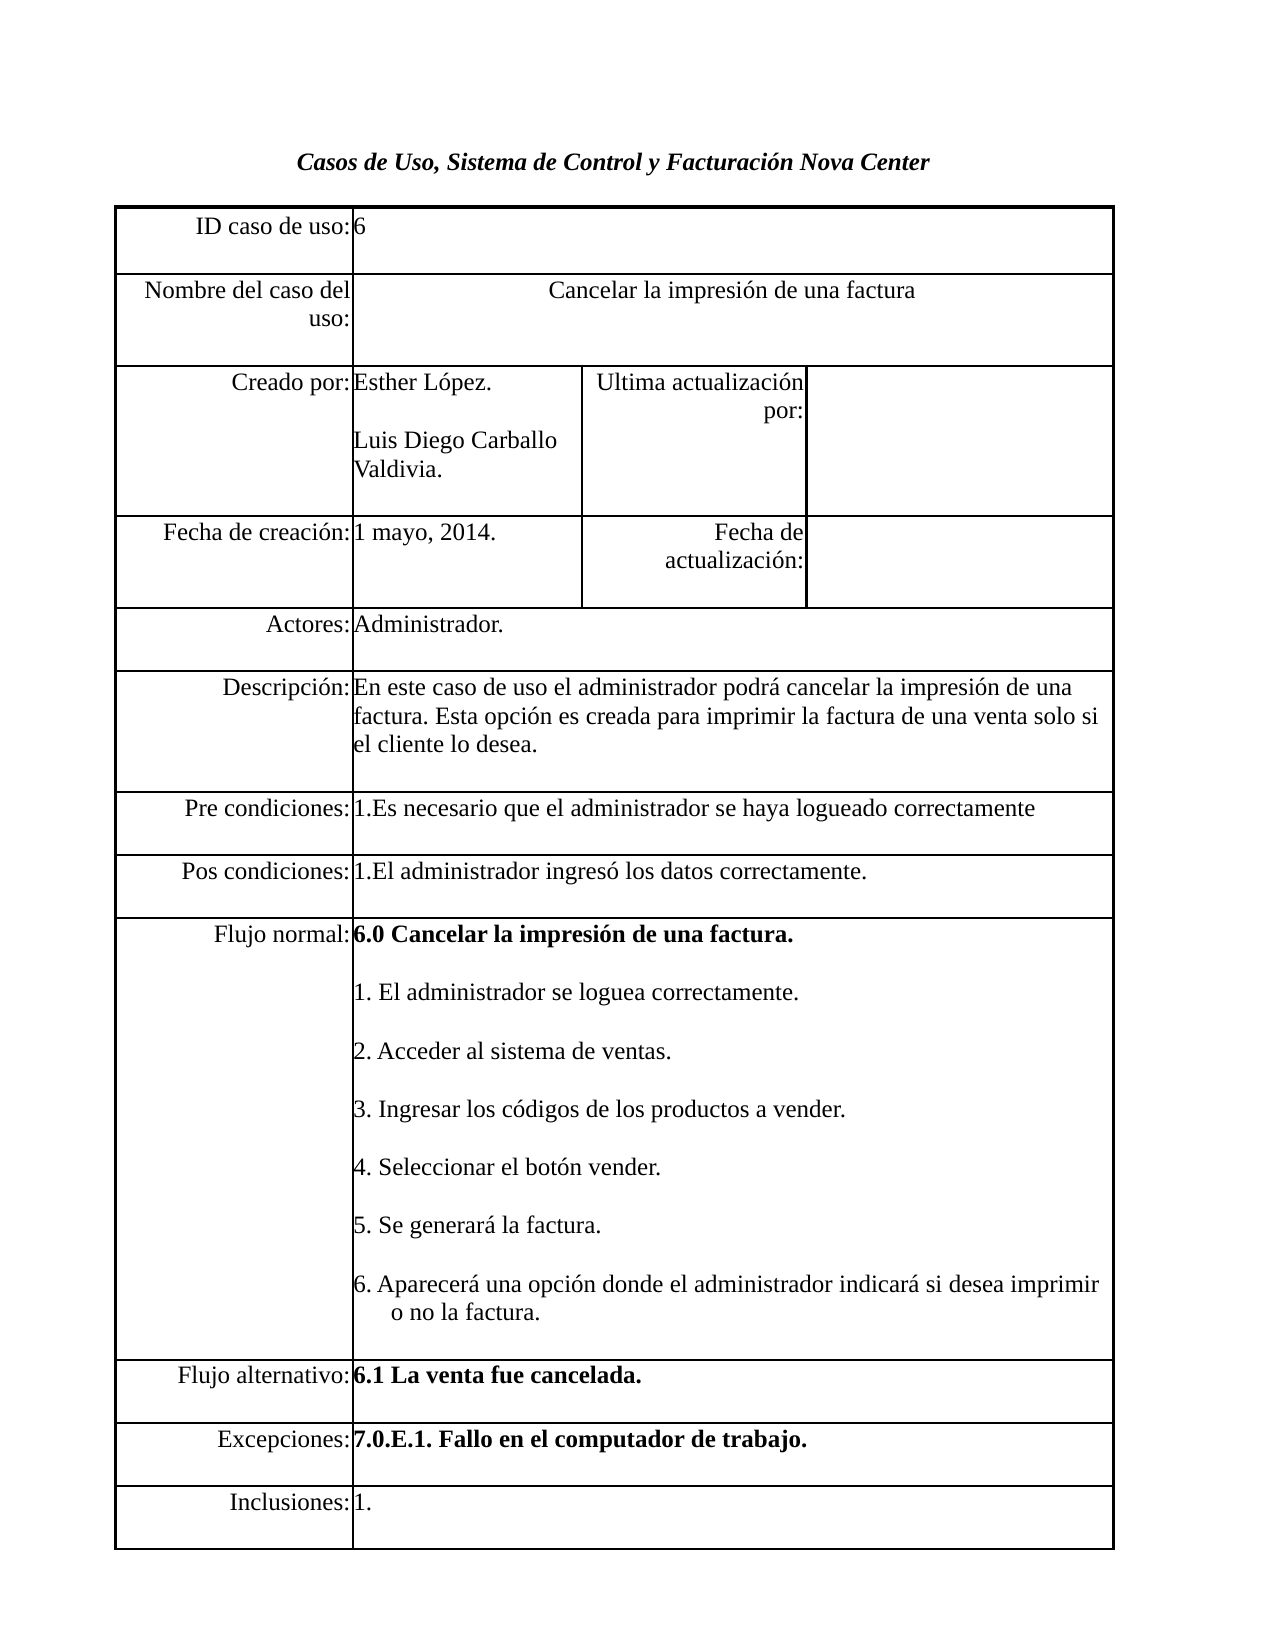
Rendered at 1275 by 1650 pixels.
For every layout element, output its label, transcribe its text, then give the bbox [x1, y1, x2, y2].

table_cell Ultima actualización por: [583, 367, 805, 515]
table_cell 1 mayo, 2014. [354, 517, 581, 607]
table_cell Excepciones: [117, 1424, 352, 1485]
table_cell Creado por: [117, 367, 352, 515]
table_cell [808, 367, 1112, 515]
table_cell 7.0.E.1. Fallo en el computador de trabajo. [354, 1424, 1112, 1485]
table_header 6 [354, 209, 1112, 273]
table_cell 1.Es necesario que el administrador se haya logueado correctamente [354, 793, 1112, 854]
table_cell Nombre del caso del uso: [117, 275, 352, 364]
table_cell Cancelar la impresión de una factura [354, 275, 1112, 364]
table_cell Inclusiones: [117, 1487, 352, 1548]
table_cell Fecha de actualización: [583, 517, 805, 607]
table_cell 6.1 La venta fue cancelada. [354, 1361, 1112, 1422]
table_cell Administrador. [354, 609, 1112, 670]
table_cell Actores: [117, 609, 352, 670]
table_cell Pre condiciones: [117, 793, 352, 854]
table_cell [808, 517, 1112, 607]
table_header ID caso de uso: [117, 209, 352, 273]
table_cell Descripción: [117, 672, 352, 791]
table_cell 1.El administrador ingresó los datos correctamente. [354, 856, 1112, 917]
table_cell Pos condiciones: [117, 856, 352, 917]
table_cell Flujo normal: [117, 919, 352, 1358]
table_cell Esther López. Luis Diego Carballo Valdivia. [354, 367, 581, 515]
table_cell En este caso de uso el administrador podrá cancelar la impresión de una factura. Esta opción es creada para imprimir la factura de una venta solo si el cliente lo desea. [354, 672, 1112, 791]
table_cell Fecha de creación: [117, 517, 352, 607]
table_cell Flujo alternativo: [117, 1361, 352, 1422]
table_cell 1. [354, 1487, 1112, 1548]
table_cell 6.0 Cancelar la impresión de una factura. 1. El administrador se loguea correctamente. 2. Acceder al sistema de ventas. 3. Ingresar los códigos de los productos a vender. 4. Seleccionar el botón vender. 5. Se generará la factura. 6. Aparecerá una opción donde el administrador indicará si desea imprimir o no la factura. [354, 919, 1112, 1358]
